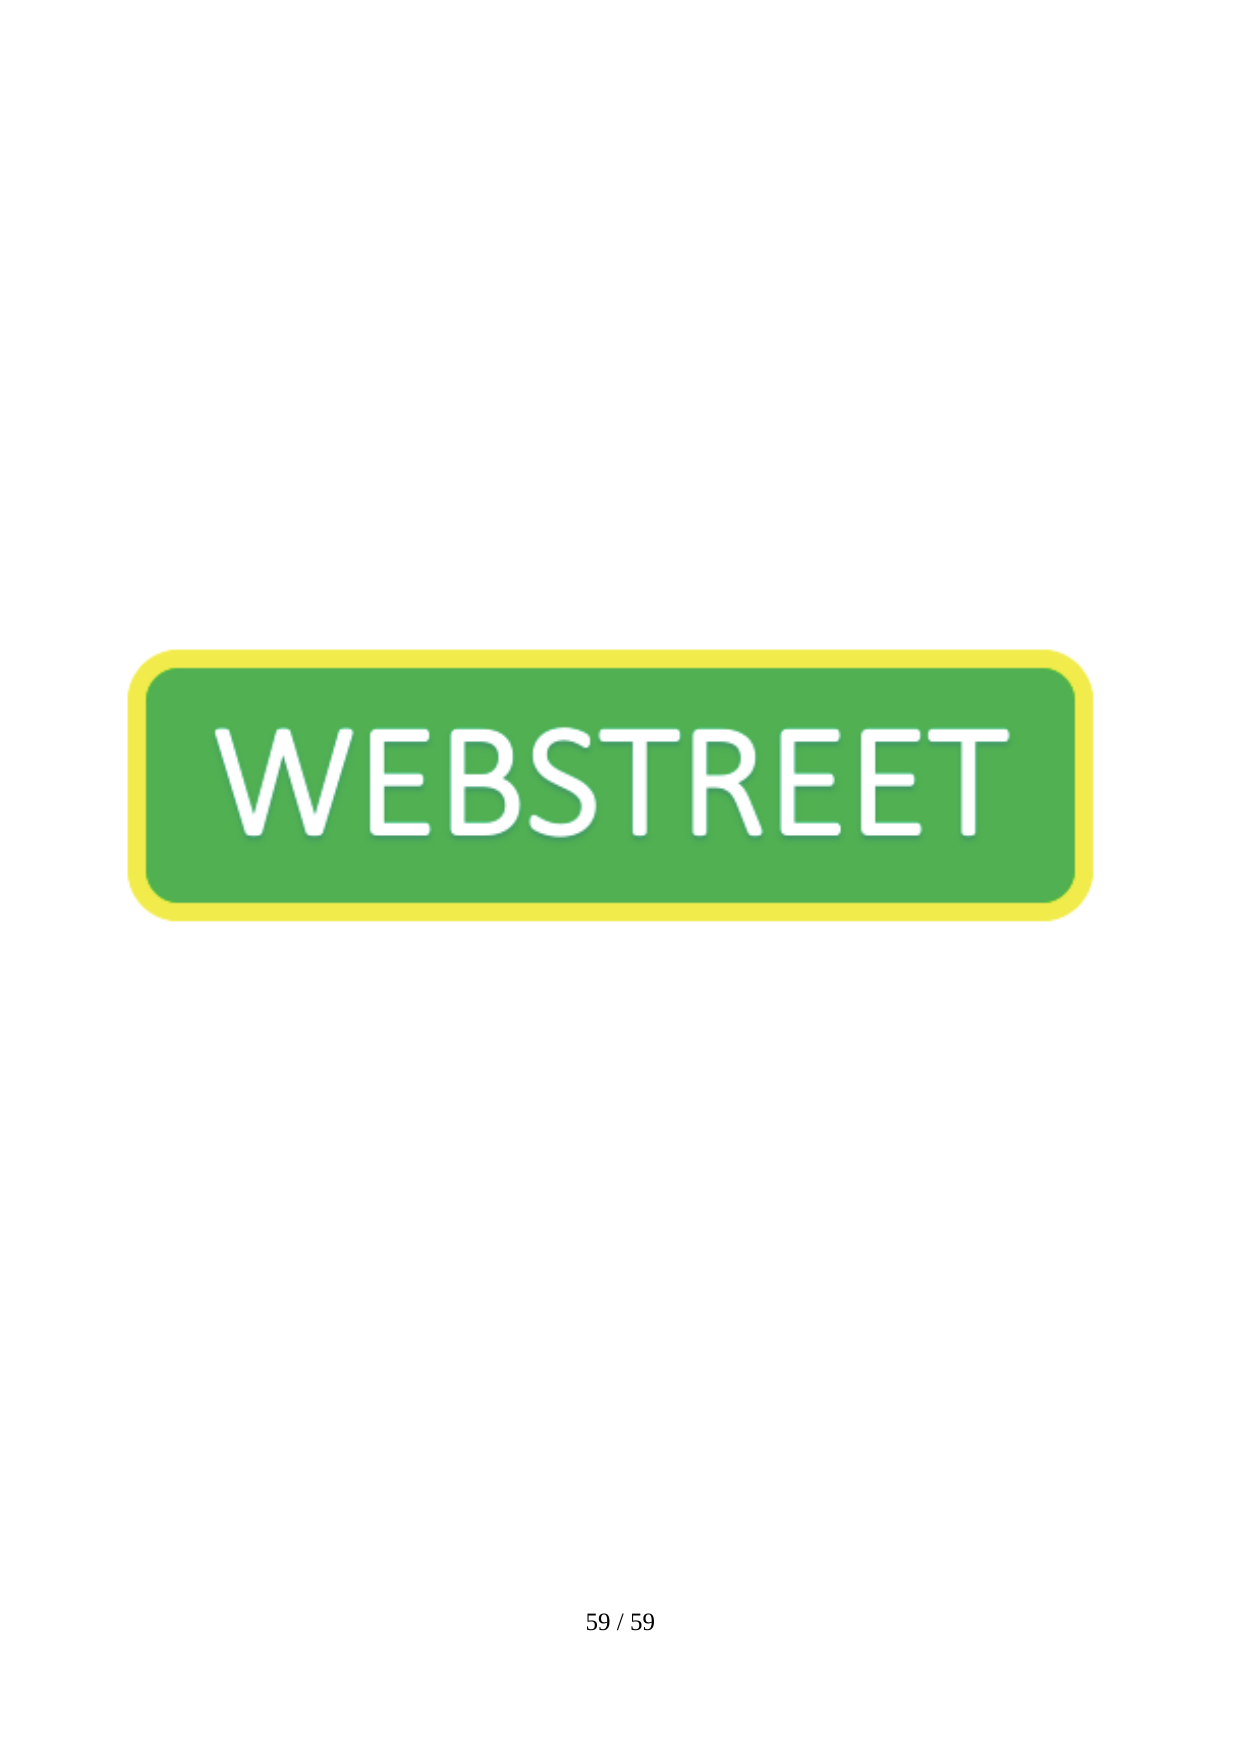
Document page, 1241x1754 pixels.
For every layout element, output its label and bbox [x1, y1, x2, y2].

picture [118, 638, 1108, 934]
